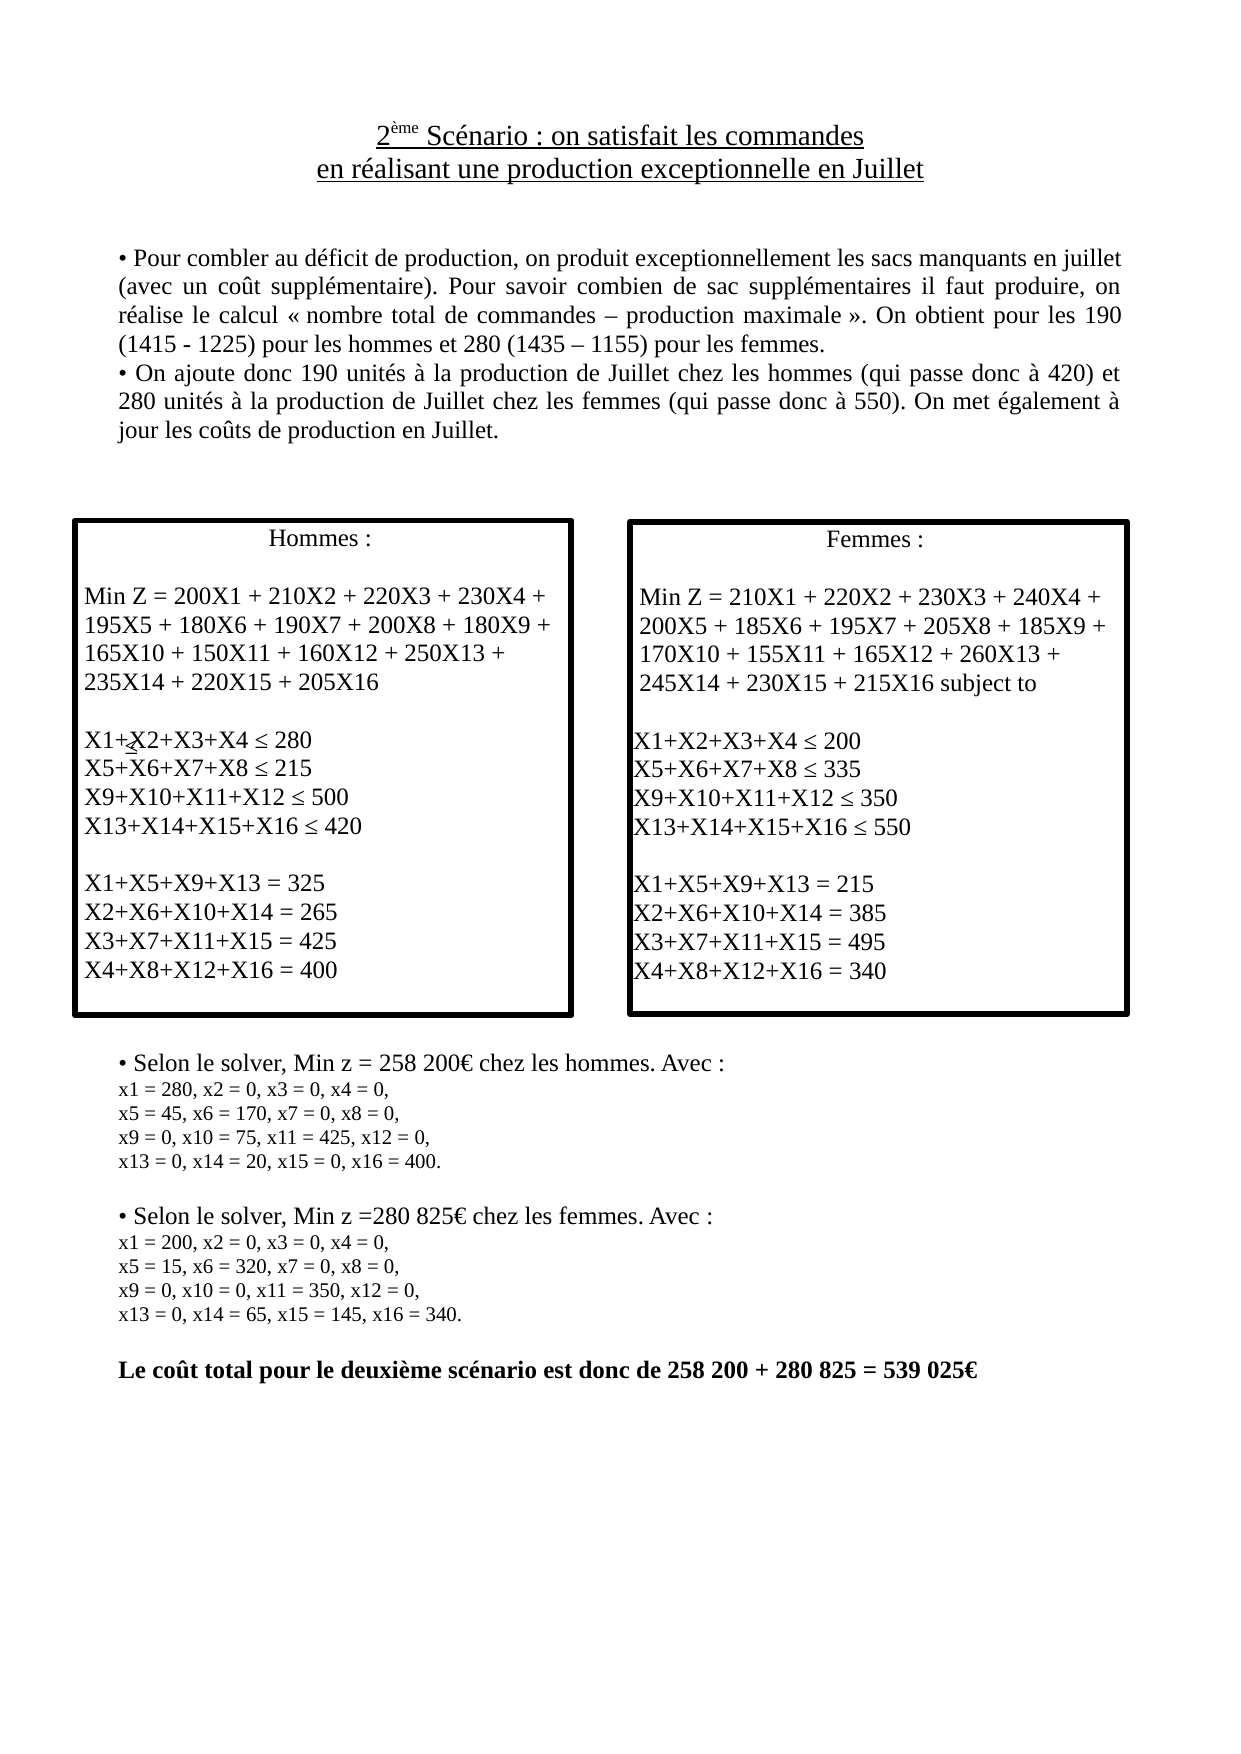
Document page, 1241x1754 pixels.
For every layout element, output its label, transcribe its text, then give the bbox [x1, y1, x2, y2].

text en réalisant une production exceptionnelle en Juillet [118, 152, 1122, 185]
text • Selon le solver, Min z = 258 200€ chez les hommes. Avec : [118, 1048, 1122, 1076]
text 2ème Scénario : on satisfait les commandes [118, 118, 1122, 152]
text x13 = 0, x14 = 65, x15 = 145, x16 = 340. [118, 1302, 1122, 1326]
text x1 = 200, x2 = 0, x3 = 0, x4 = 0, [118, 1230, 1122, 1254]
text x13 = 0, x14 = 20, x15 = 0, x16 = 400. [118, 1149, 1122, 1173]
text ≤ [118, 731, 568, 760]
text x9 = 0, x10 = 0, x11 = 350, x12 = 0, [118, 1278, 1122, 1302]
text x1 = 280, x2 = 0, x3 = 0, x4 = 0, [118, 1076, 1122, 1101]
text • On ajoute donc 190 unités à la production de Juillet chez les hommes (qui passe donc à 420) et 280 unités à la production de Juillet chez les femmes (qui passe donc à 550). On met également à jour les coûts de production en Juillet. [118, 358, 1122, 444]
text ≤ [574, 731, 627, 760]
text ≤ [633, 731, 1122, 760]
text x5 = 45, x6 = 170, x7 = 0, x8 = 0, [118, 1101, 1122, 1124]
text Le coût total pour le deuxième scénario est donc de 258 200 + 280 825 = 539 025€ [118, 1326, 1122, 1384]
text • Selon le solver, Min z =280 825€ chez les femmes. Avec : [118, 1201, 1122, 1230]
text • Pour combler au déficit de production, on produit exceptionnellement les sacs manquants en juillet (avec un coût supplémentaire). Pour savoir combien de sac supplémentaires il faut produire, on réalise le calcul « nombre total de commandes – production maximale ». On obtient pour les 190 (1415 - 1225) pour les hommes et 280 (1435 – 1155) pour les femmes. [118, 243, 1122, 358]
text x9 = 0, x10 = 75, x11 = 425, x12 = 0, [118, 1124, 1122, 1149]
text x5 = 15, x6 = 320, x7 = 0, x8 = 0, [118, 1254, 1122, 1278]
